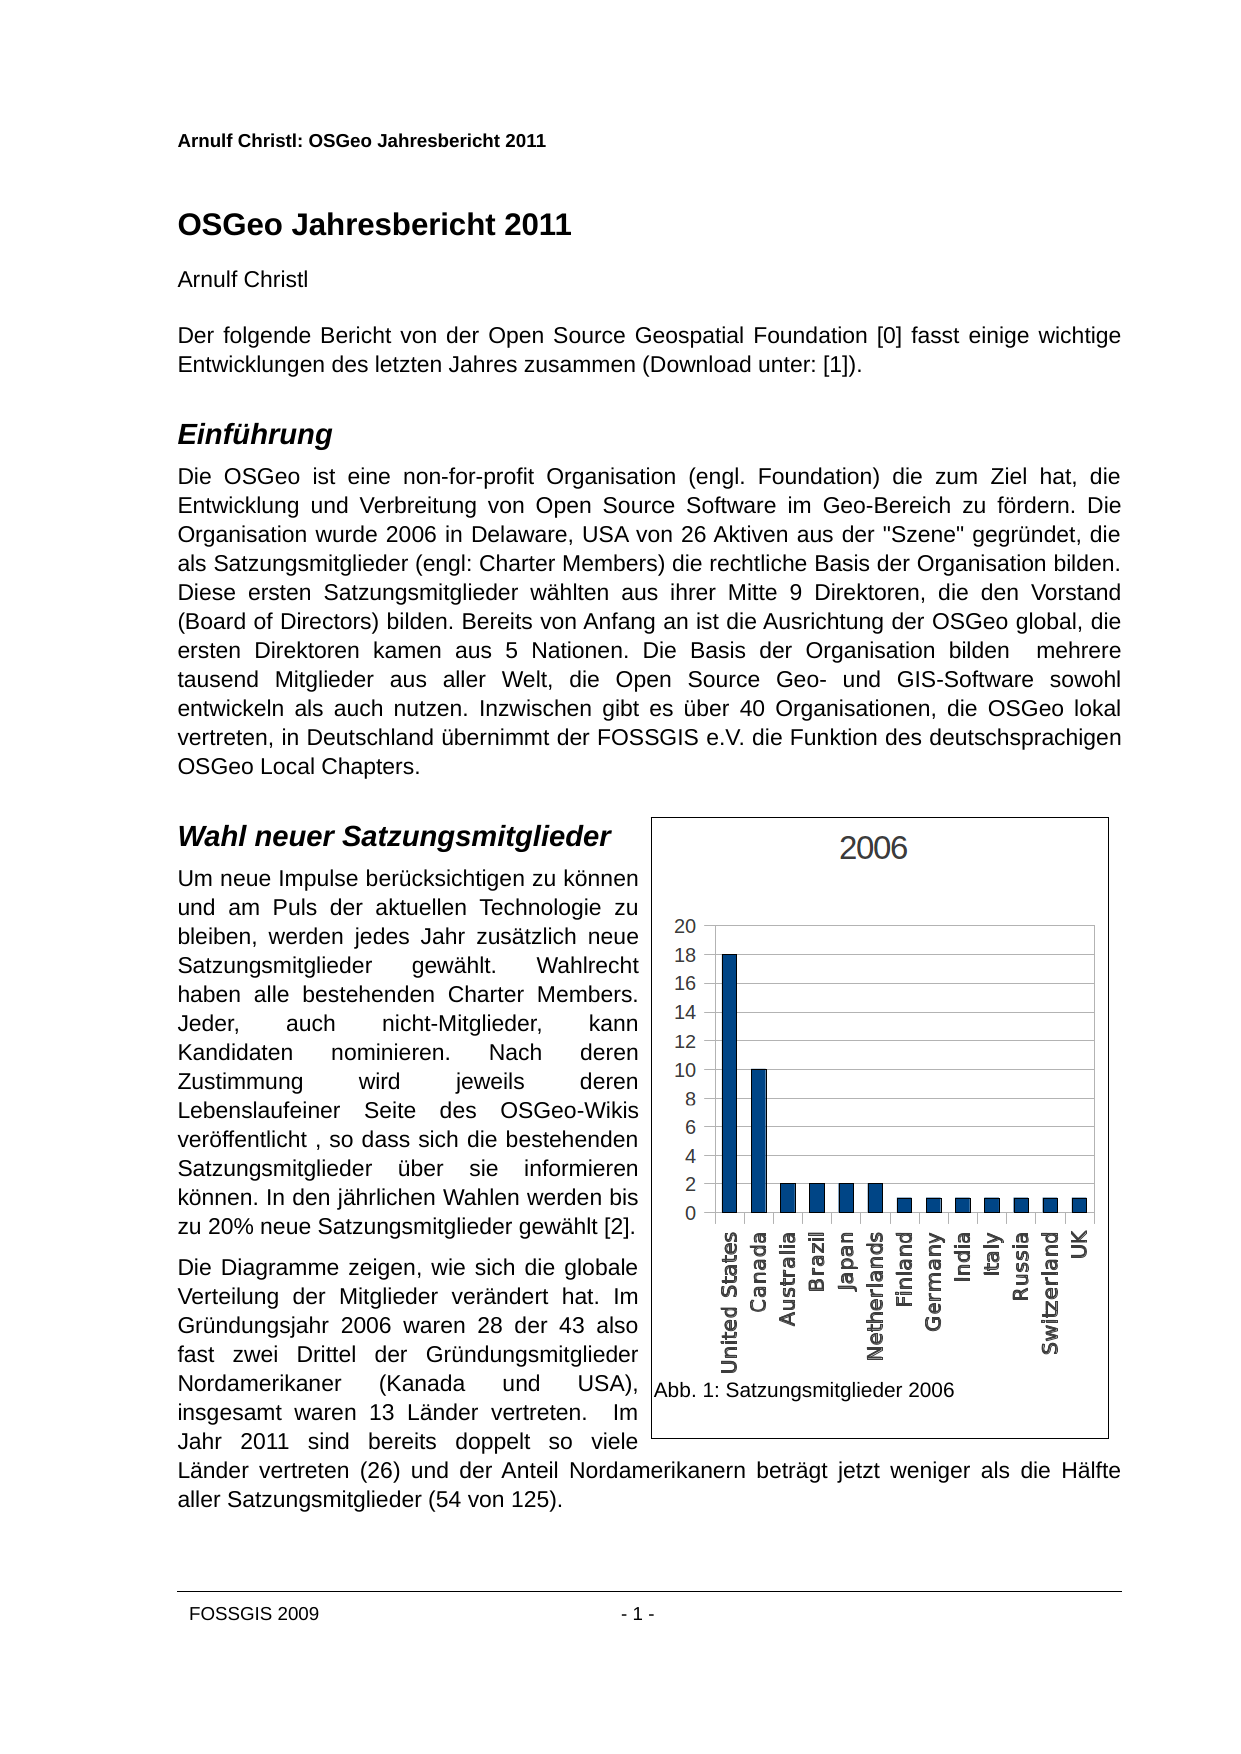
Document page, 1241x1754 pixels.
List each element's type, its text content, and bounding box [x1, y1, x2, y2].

text Um neue Impulse berücksichtigen zu können und am Puls der aktuellen Technologie zu bleiben, werden jedes Jahr zusätzlich neue Satzungsmitglieder gewählt. Wahlrecht haben alle bestehenden Charter Members. Jeder, auch nicht-Mitglieder, kann Kandidaten nominieren. Nach deren Zustimmung wird jeweils deren Lebenslaufeiner Seite des OSGeo-Wikis veröffentlicht , so dass sich die bestehenden Satzungsmitglieder über sie informieren können. In den jährlichen Wahlen werden bis zu 20% neue Satzungsmitglieder gewählt [2]. [177, 865, 651, 1239]
text Die OSGeo ist eine non-for-profit Organisation (engl. Foundation) die zum Ziel hat, die Entwicklung und Verbreitung von Open Source Software im Geo-Bereich zu fördern. Die Organisation wurde 2006 in Delaware, USA von 26 Aktiven aus der "Szene" gegründet, die als Satzungsmitglieder (engl: Charter Members) die rechtliche Basis der Organisation bilden. Diese ersten Satzungsmitglieder wählten aus ihrer Mitte 9 Direktoren, die den Vorstand (Board of Directors) bilden. Bereits von Anfang an ist die Ausrichtung der OSGeo global, die ersten Direktoren kamen aus 5 Nationen. Die Basis der Organisation bilden mehrere tausend Mitglieder aus aller Welt, die Open Source Geo- und GIS-Software sowohl entwickeln als auch nutzen. Inzwischen gibt es über 40 Organisationen, die OSGeo lokal vertreten, in Deutschland übernimmt der FOSSGIS e.V. die Funktion des deutschsprachigen OSGeo Local Chapters. [177, 463, 1122, 779]
subtitle Wahl neuer Satzungsmitglieder [177, 819, 651, 853]
picture [653, 832, 1105, 1379]
text Die Diagramme zeigen, wie sich die globale Verteilung der Mitglieder verändert hat. Im Gründungsjahr 2006 waren 28 der 43 also fast zwei Drittel der Gründungsmitglieder Nordamerikaner (Kanada und USA), insgesamt waren 13 Länder vertreten. Im Jahr 2011 sind bereits doppelt so viele Länder vertreten (26) und der Anteil Nordamerikanern beträgt jetzt weniger als die Hälfte aller Satzungsmitglieder (54 von 125). [177, 1254, 1122, 1512]
text Der folgende Bericht von der Open Source Geospatial Foundation [0] fasst einige wichtige Entwicklungen des letzten Jahres zusammen (Download unter: [1]). [177, 322, 1122, 377]
subtitle [652, 818, 1108, 1438]
text Abb. 1: Satzungsmitglieder 2006 [654, 1379, 1104, 1402]
subtitle Einführung [177, 417, 1122, 451]
text Arnulf Christl [177, 266, 1122, 292]
subtitle OSGeo Jahresbericht 2011 [177, 206, 1122, 242]
